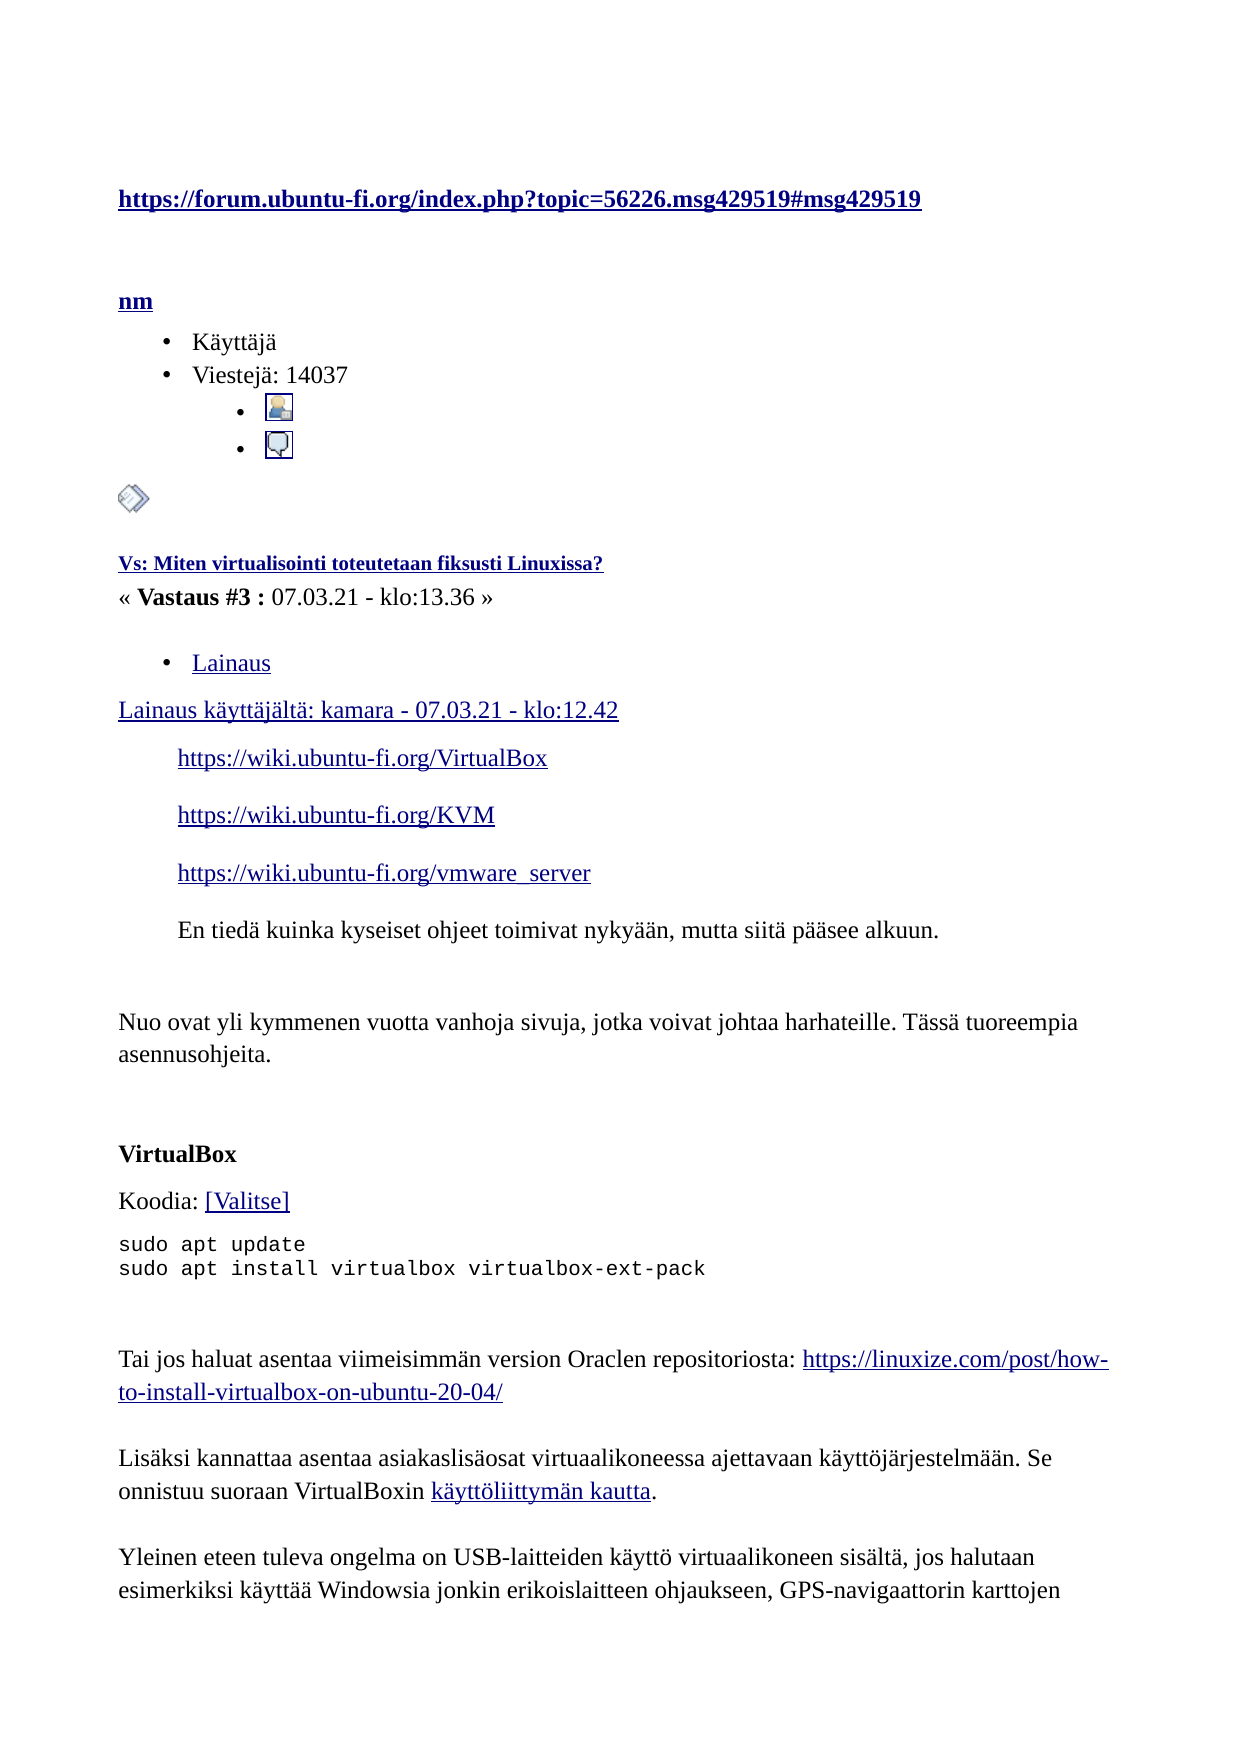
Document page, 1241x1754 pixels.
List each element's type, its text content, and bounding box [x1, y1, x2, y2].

text « Vastaus #3 : 07.03.21 - klo:13.36 » [118, 582, 1122, 610]
list Lainaus [162, 648, 1122, 676]
text https://wiki.ubuntu-fi.org/VirtualBox https://wiki.ubuntu-fi.org/KVM https://wiki.ubuntu-fi.org/vmware_server En tiedä kuinka kyseiset ohjeet toimivat nykyään, mutta siitä pääsee alkuun. [177, 743, 1063, 944]
text Lainaus käyttäjältä: kamara - 07.03.21 - klo:12.42 [118, 695, 1122, 724]
subtitle Vs: Miten virtualisointi toteutetaan fiksusti Linuxissa? [118, 551, 1122, 575]
text Tai jos haluat asentaa viimeisimmän version Oraclen repositoriosta: https://linuxize.com/post/how-to-install-virtualbox-on-ubuntu-20-04/ Lisäksi kannattaa asentaa asiakaslisäosat virtuaalikoneessa ajettavaan käyttöjärjestelmään. Se onnistuu suoraan VirtualBoxin käyttöliittymän kautta. Yleinen eteen tuleva ongelma on USB-laitteiden käyttö virtuaalikoneen sisältä, jos halutaan esimerkiksi käyttää Windowsia jonkin erikoislaitteen ohjaukseen, GPS-navigaattorin karttojen [118, 1311, 1122, 1603]
list Viestejä: 14037 [162, 360, 1122, 389]
picture [118, 483, 150, 515]
text Koodia: [Valitse] [118, 1186, 1122, 1215]
picture [267, 395, 292, 420]
text sudo apt update [118, 1234, 1122, 1257]
subtitle https://forum.ubuntu-fi.org/index.php?topic=56226.msg429519#msg429519 [118, 184, 1122, 213]
text Nuo ovat yli kymmenen vuotta vanhoja sivuja, jotka voivat johtaa harhateille. Tässä tuoreempia asennusohjeita. VirtualBox [118, 973, 1122, 1167]
picture [267, 432, 292, 457]
list Käyttäjä [162, 327, 1122, 356]
subtitle nm [118, 286, 1122, 314]
text sudo apt install virtualbox virtualbox-ext-pack [118, 1257, 1122, 1281]
